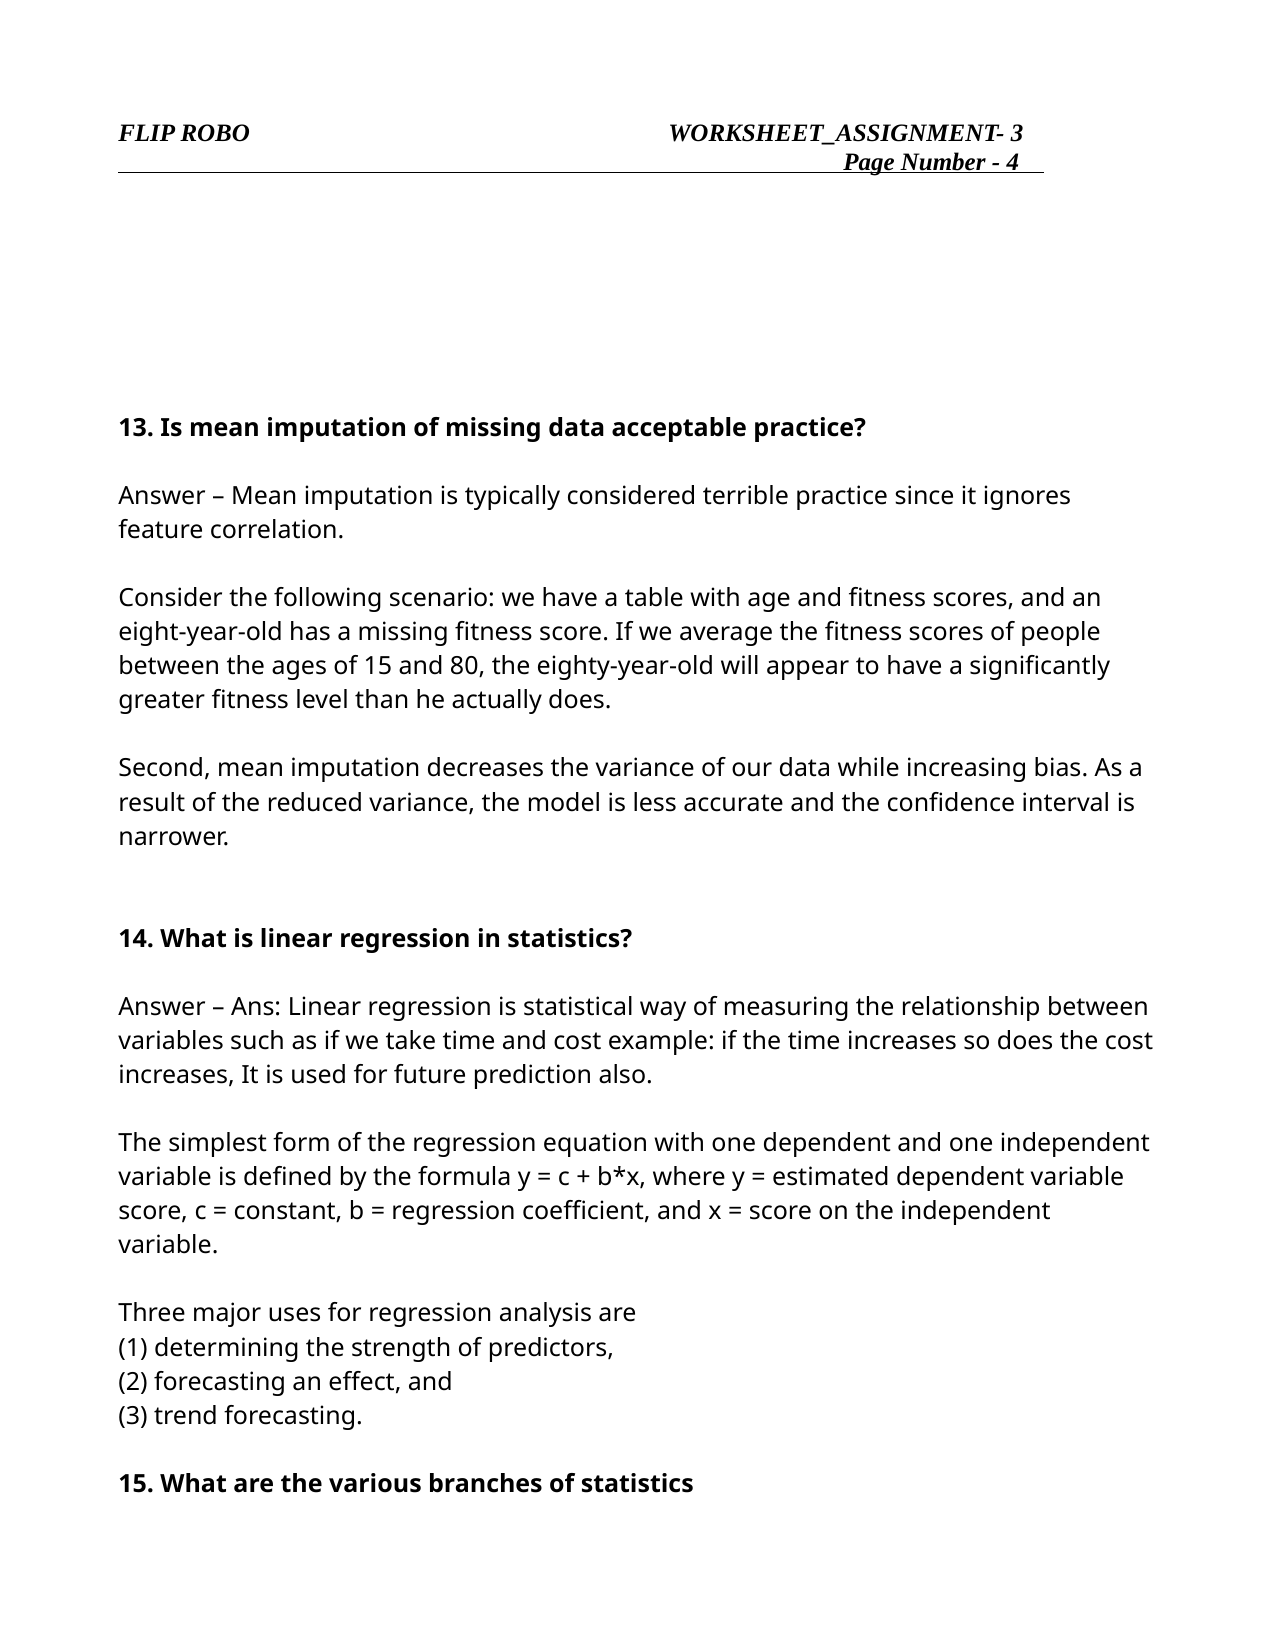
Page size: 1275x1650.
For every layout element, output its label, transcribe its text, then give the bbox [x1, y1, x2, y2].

text Consider the following scenario: we have a table with age and fitness scores, and an eight-year-old has a missing fitness score. If we average the fitness scores of people between the ages of 15 and 80, the eighty-year-old will appear to have a significantly greater fitness level than he actually does. [118, 580, 1157, 716]
text Second, mean imputation decreases the variance of our data while increasing bias. As a result of the reduced variance, the model is less accurate and the confidence interval is narrower. [118, 750, 1157, 852]
text Answer – Mean imputation is typically considered terrible practice since it ignores feature correlation. [118, 478, 1157, 546]
text 13. Is mean imputation of missing data acceptable practice? [118, 409, 1157, 443]
text (2) forecasting an effect, and [118, 1363, 1157, 1397]
text 14. What is linear regression in statistics? [118, 920, 1157, 954]
text Three major uses for regression analysis are [118, 1295, 1157, 1329]
text The simplest form of the regression equation with one dependent and one independent variable is defined by the formula y = c + b*x, where y = estimated dependent variable score, c = constant, b = regression coefficient, and x = score on the independent variable. [118, 1125, 1157, 1261]
text (3) trend forecasting. [118, 1397, 1157, 1431]
text (1) determining the strength of predictors, [118, 1329, 1157, 1363]
text 15. What are the various branches of statistics [118, 1465, 1157, 1499]
text Answer – Ans: Linear regression is statistical way of measuring the relationship between variables such as if we take time and cost example: if the time increases so does the cost increases, It is used for future prediction also. [118, 988, 1157, 1091]
